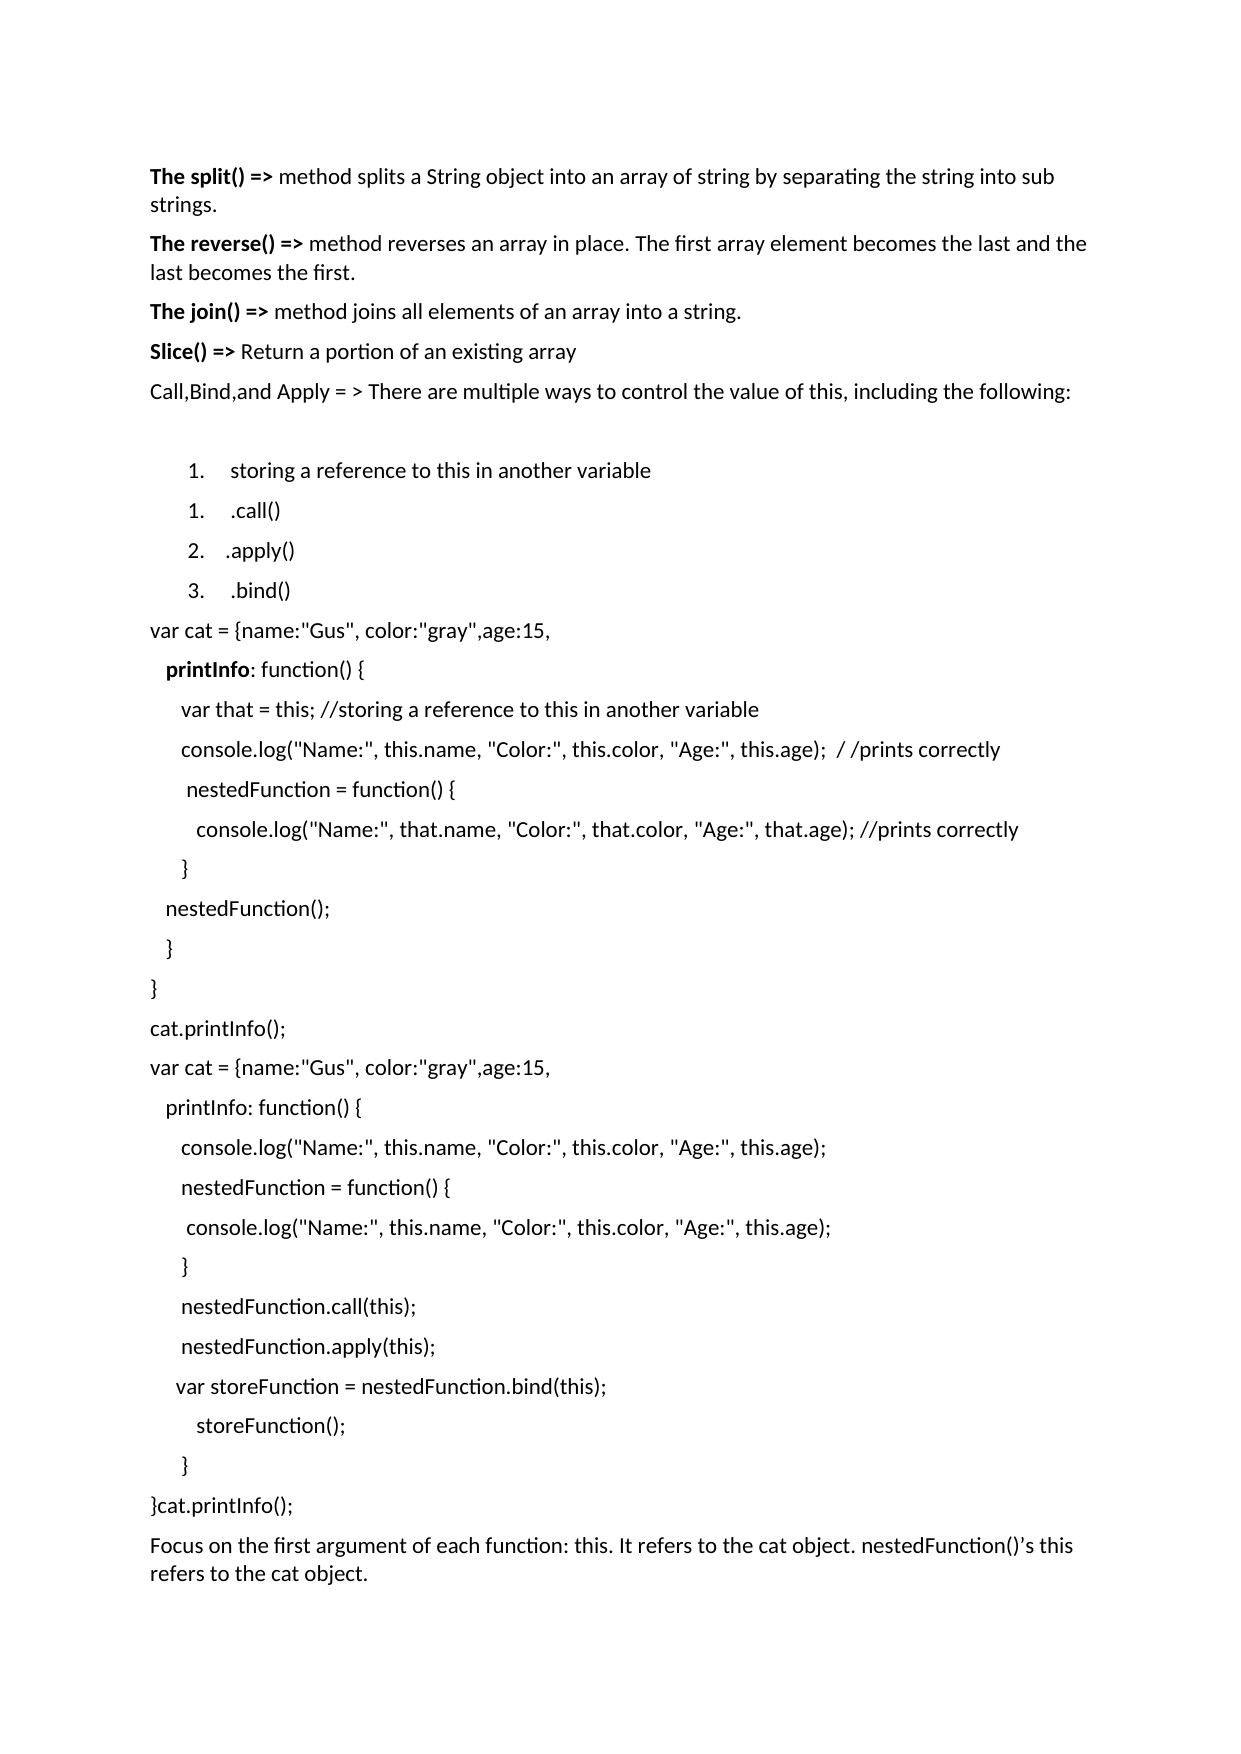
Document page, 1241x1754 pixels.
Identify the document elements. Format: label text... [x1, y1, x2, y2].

text printInfo: function() { [150, 656, 1090, 683]
text console.log("Name:", that.name, "Color:", that.color, "Age:", that.age); //prints correctly [150, 815, 1090, 843]
list storing a reference to this in another variable [187, 457, 1090, 484]
text The split() => method splits a String object into an array of string by separating the string into sub strings. [150, 162, 1090, 218]
text var cat = {name:"Gus", color:"gray",age:15, [150, 1053, 1090, 1081]
text nestedFunction = function() { [150, 775, 1090, 803]
text nestedFunction = function() { [150, 1173, 1090, 1201]
text printInfo: function() { [150, 1093, 1090, 1121]
text var cat = {name:"Gus", color:"gray",age:15, [150, 616, 1090, 644]
text } [150, 934, 1090, 962]
text } [150, 1451, 1090, 1479]
list .apply() [187, 536, 1090, 564]
text Focus on the first argument of each function: this. It refers to the cat object. nestedFunction()’s this refers to the cat object. [150, 1531, 1090, 1587]
text }cat.printInfo(); [150, 1491, 1090, 1519]
text } [150, 1252, 1090, 1280]
text cat.printInfo(); [150, 1014, 1090, 1042]
text Slice() => Return a portion of an existing array [150, 337, 1090, 365]
text nestedFunction.apply(this); [150, 1332, 1090, 1360]
text console.log("Name:", this.name, "Color:", this.color, "Age:", this.age); [150, 1213, 1090, 1241]
text nestedFunction.call(this); [150, 1292, 1090, 1320]
text nestedFunction(); [150, 894, 1090, 922]
list .bind() [187, 576, 1090, 604]
list .call() [187, 496, 1090, 524]
text console.log("Name:", this.name, "Color:", this.color, "Age:", this.age); / /prints correctly [150, 735, 1090, 763]
text } [150, 854, 1090, 882]
text Call,Bind,and Apply = > There are multiple ways to control the value of this, including the following: [150, 377, 1090, 405]
text console.log("Name:", this.name, "Color:", this.color, "Age:", this.age); [150, 1133, 1090, 1161]
text The reverse() => method reverses an array in place. The first array element becomes the last and the last becomes the first. [150, 229, 1090, 286]
text storeFunction(); [150, 1412, 1090, 1439]
text var storeFunction = nestedFunction.bind(this); [150, 1372, 1090, 1400]
text var that = this; //storing a reference to this in another variable [150, 695, 1090, 723]
text } [150, 974, 1090, 1002]
text The join() => method joins all elements of an array into a string. [150, 297, 1090, 325]
